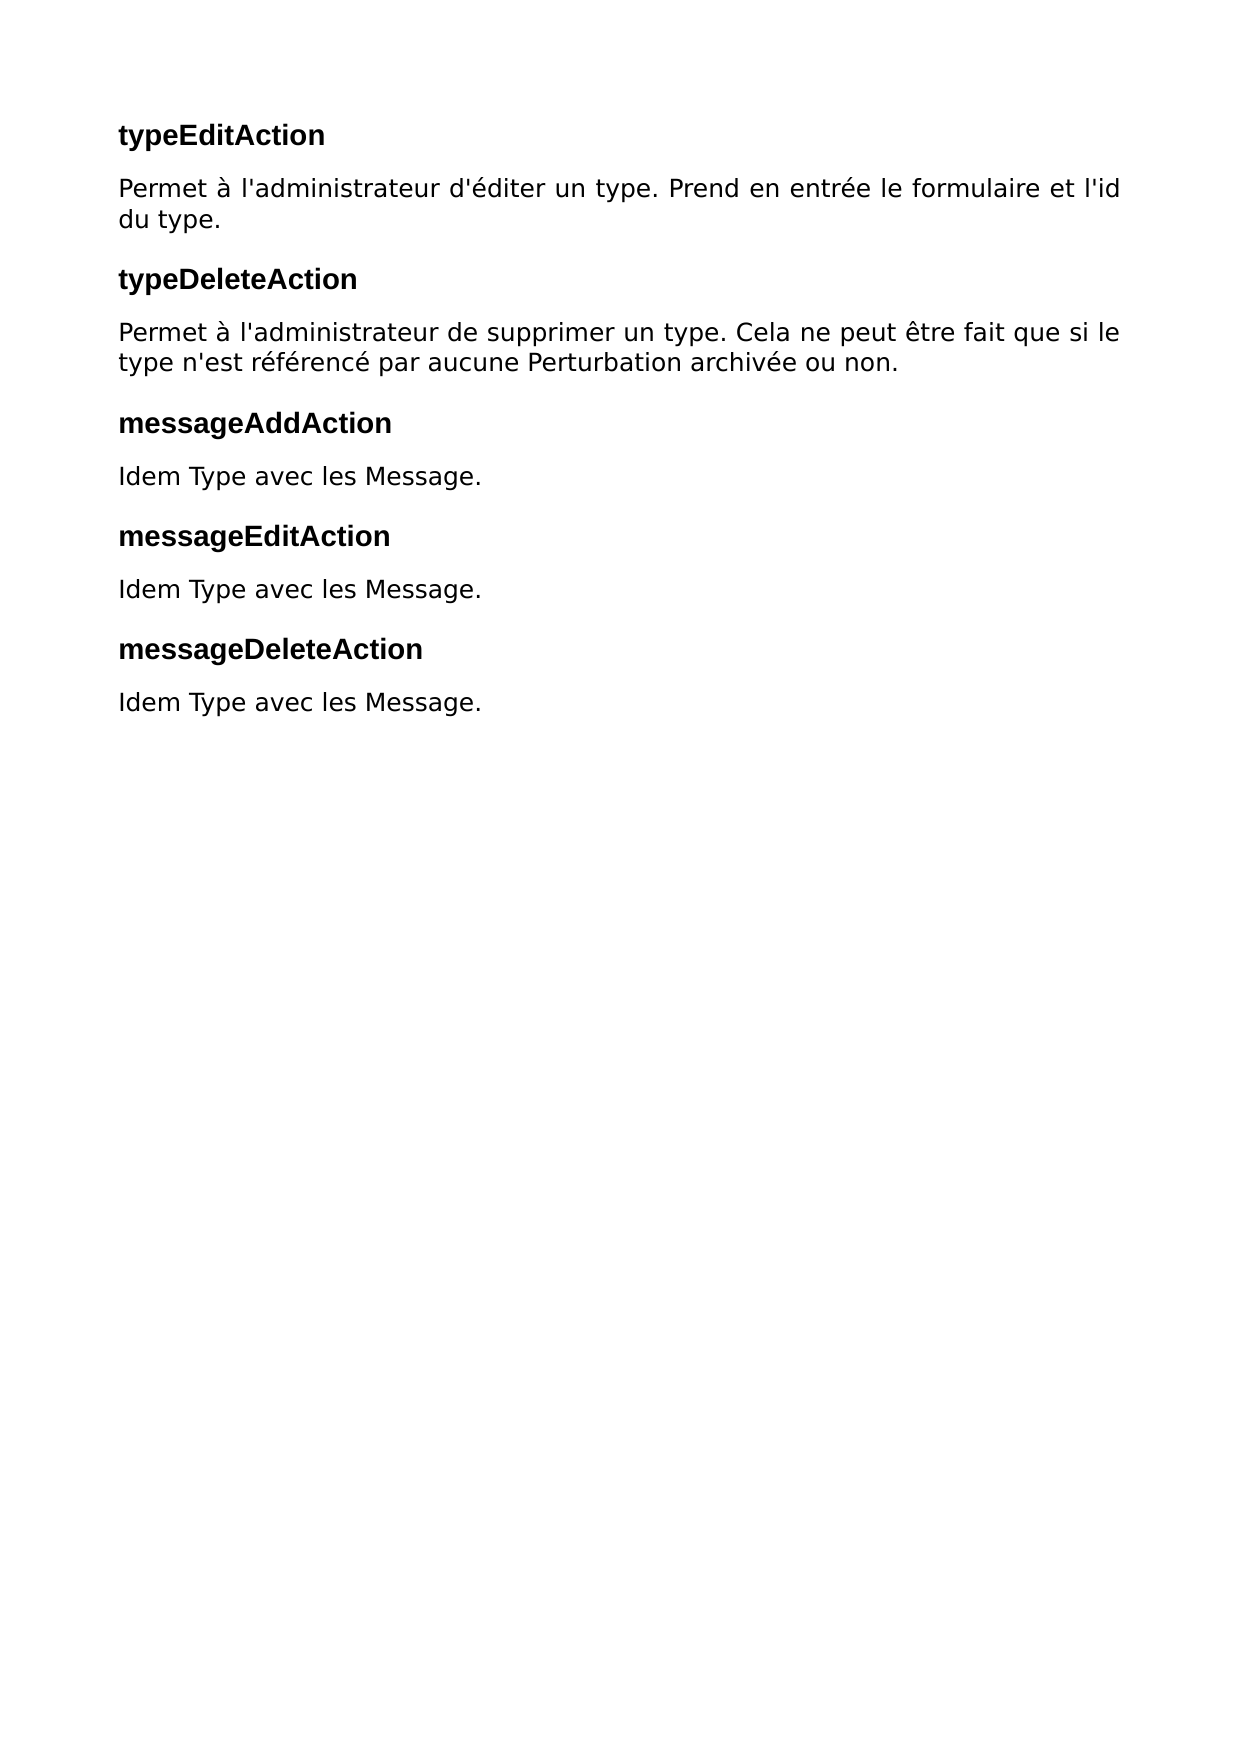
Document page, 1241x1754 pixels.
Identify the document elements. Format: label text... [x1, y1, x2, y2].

subtitle typeEditAction [118, 118, 1122, 152]
text Permet à l'administrateur d'éditer un type. Prend en entrée le formulaire et l'id du type. [118, 174, 1122, 234]
text Idem Type avec les Message. [118, 688, 1122, 717]
subtitle messageAddAction [118, 406, 1122, 439]
subtitle messageEditAction [118, 519, 1122, 553]
subtitle typeDeleteAction [118, 262, 1122, 296]
text Permet à l'administrateur de supprimer un type. Cela ne peut être fait que si le type n'est référencé par aucune Perturbation archivée ou non. [118, 318, 1122, 378]
text Idem Type avec les Message. [118, 575, 1122, 604]
text Idem Type avec les Message. [118, 462, 1122, 491]
subtitle messageDeleteAction [118, 632, 1122, 666]
